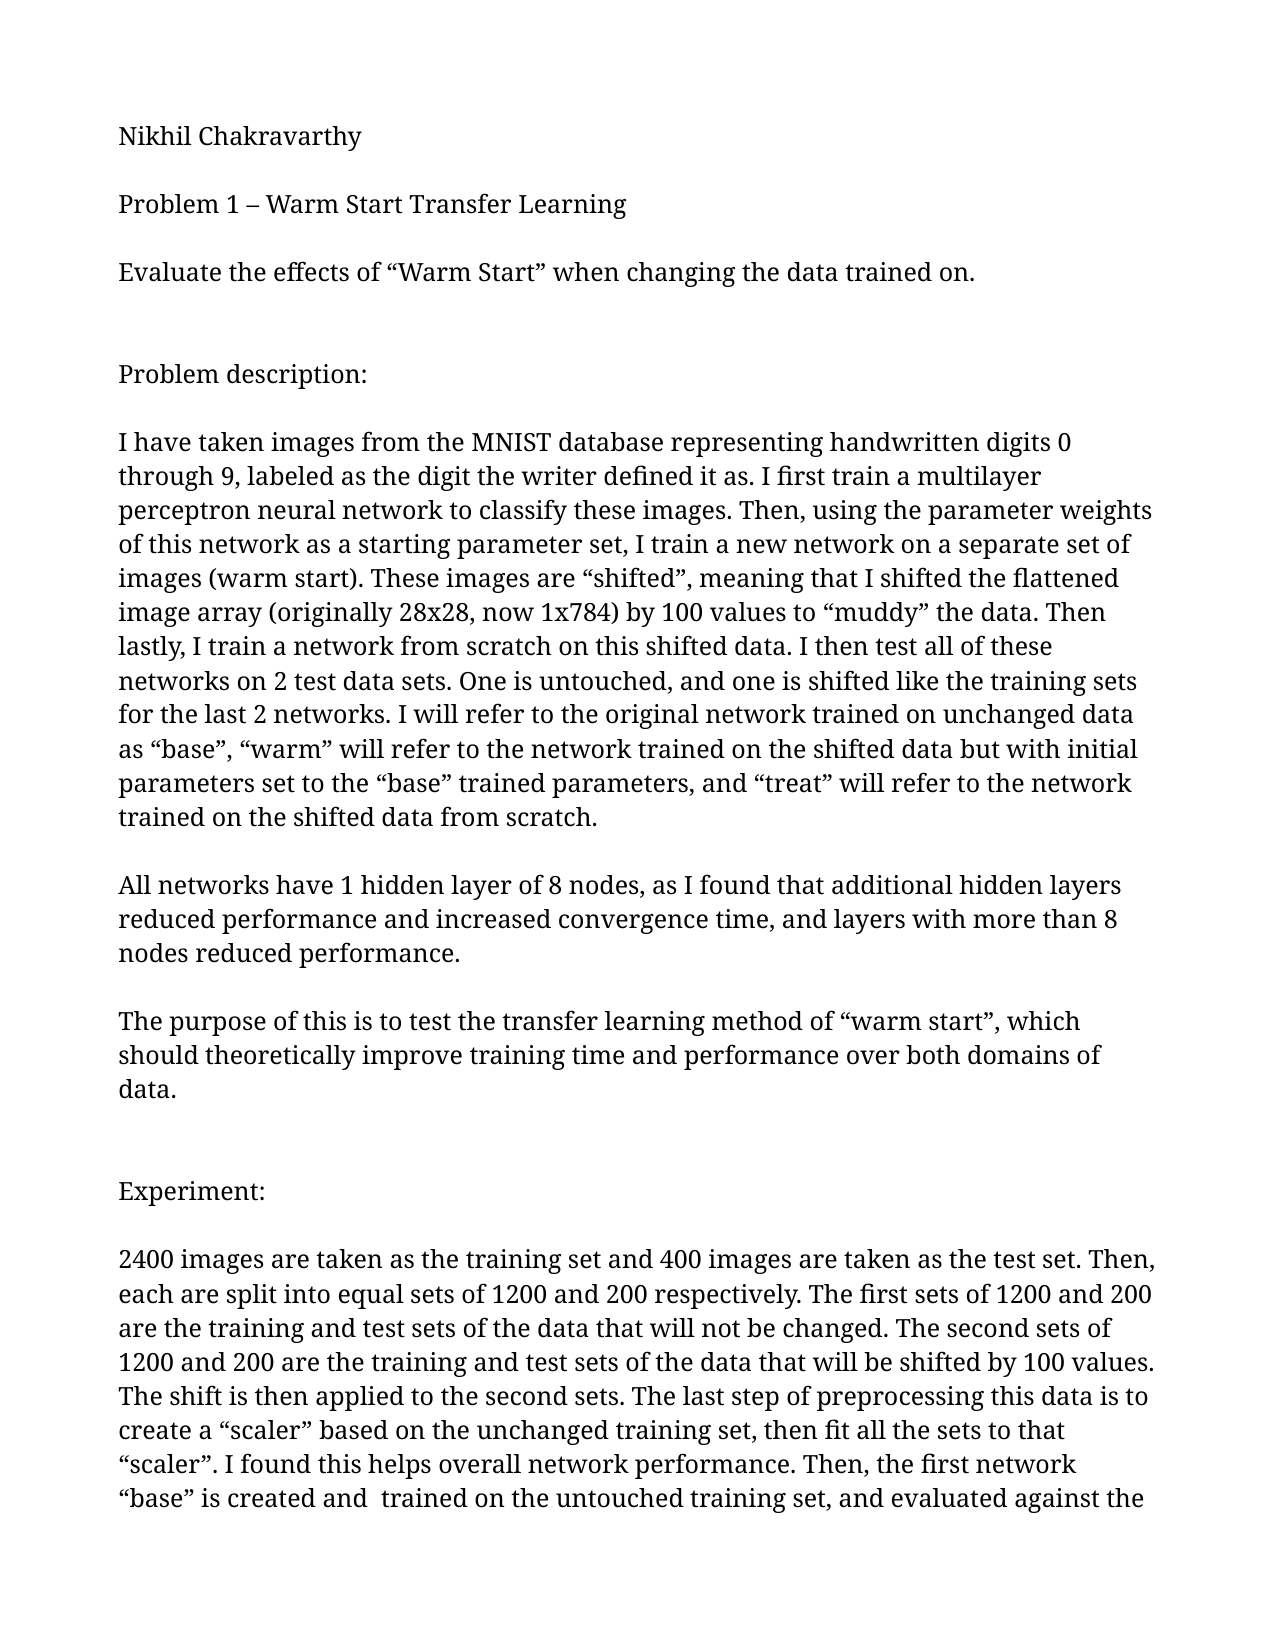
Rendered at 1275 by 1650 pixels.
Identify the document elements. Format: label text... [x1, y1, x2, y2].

text Nikhil Chakravarthy [118, 118, 1157, 152]
text Problem description: [118, 357, 1157, 391]
text All networks have 1 hidden layer of 8 nodes, as I found that additional hidden layers reduced performance and increased convergence time, and layers with more than 8 nodes reduced performance. [118, 867, 1157, 970]
text Experiment: [118, 1174, 1157, 1208]
text Problem 1 – Warm Start Transfer Learning [118, 186, 1157, 220]
text Evaluate the effects of “Warm Start” when changing the data trained on. [118, 254, 1157, 288]
text 2400 images are taken as the training set and 400 images are taken as the test set. Then, each are split into equal sets of 1200 and 200 respectively. The first sets of 1200 and 200 are the training and test sets of the data that will not be changed. The second sets of 1200 and 200 are the training and test sets of the data that will be shifted by 100 values. The shift is then applied to the second sets. The last step of preprocessing this data is to create a “scaler” based on the unchanged training set, then fit all the sets to that “scaler”. I found this helps overall network performance. Then, the first network “base” is created and trained on the untouched training set, and evaluated against the [118, 1242, 1157, 1515]
text I have taken images from the MNIST database representing handwritten digits 0 through 9, labeled as the digit the writer defined it as. I first train a multilayer perceptron neural network to classify these images. Then, using the parameter weights of this network as a starting parameter set, I train a new network on a separate set of images (warm start). These images are “shifted”, meaning that I shifted the flattened image array (originally 28x28, now 1x784) by 100 values to “muddy” the data. Then lastly, I train a network from scratch on this shifted data. I then test all of these networks on 2 test data sets. One is untouched, and one is shifted like the training sets for the last 2 networks. I will refer to the original network trained on unchanged data as “base”, “warm” will refer to the network trained on the shifted data but with initial parameters set to the “base” trained parameters, and “treat” will refer to the network trained on the shifted data from scratch. [118, 425, 1157, 833]
text The purpose of this is to test the transfer learning method of “warm start”, which should theoretically improve training time and performance over both domains of data. [118, 1004, 1157, 1106]
